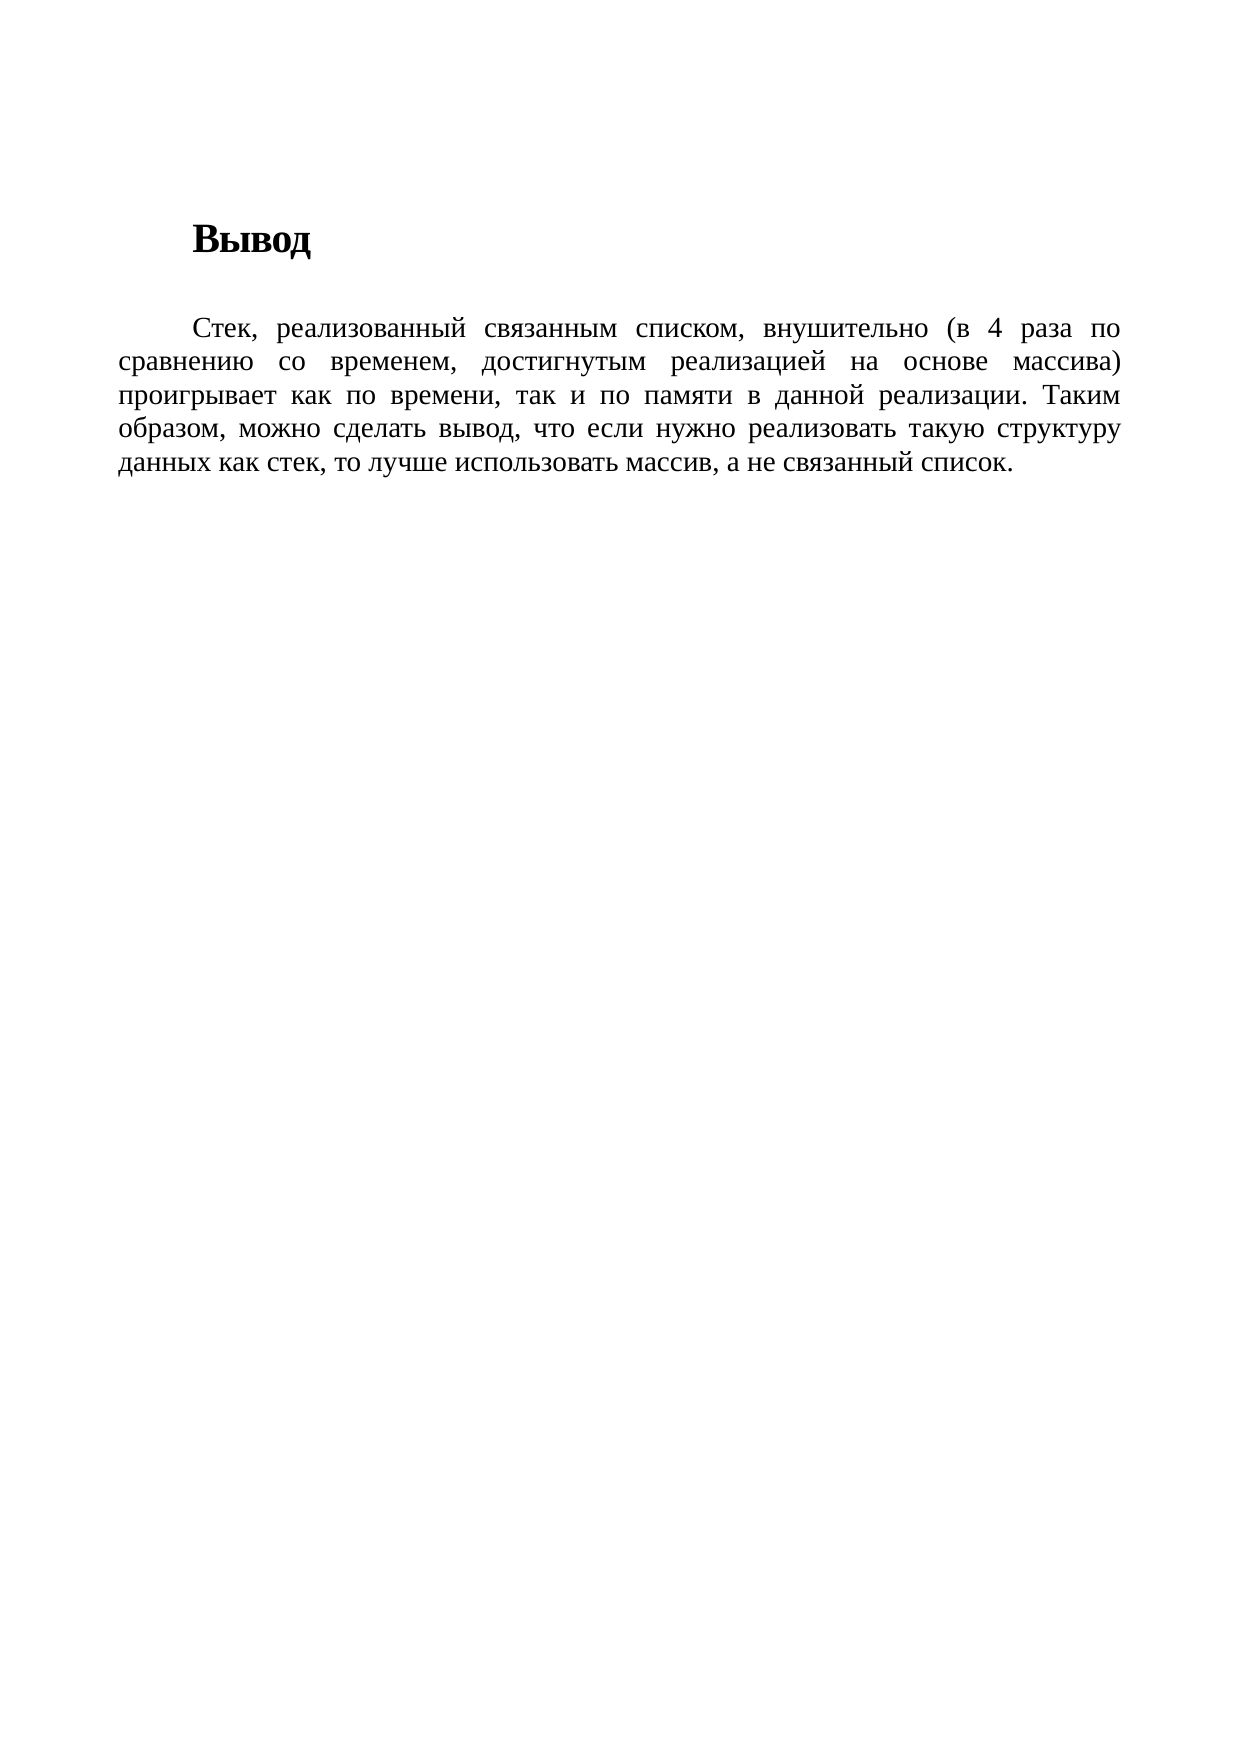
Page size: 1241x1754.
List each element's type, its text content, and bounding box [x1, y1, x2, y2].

title Вывод [118, 214, 1122, 262]
text Стек, реализованный связанным списком, внушительно (в 4 раза по сравнению со временем, достигнутым реализацией на основе массива) проигрывает как по времени, так и по памяти в данной реализации. Таким образом, можно сделать вывод, что если нужно реализовать такую структуру данных как стек, то лучше использовать массив, а не связанный список. [118, 310, 1122, 477]
